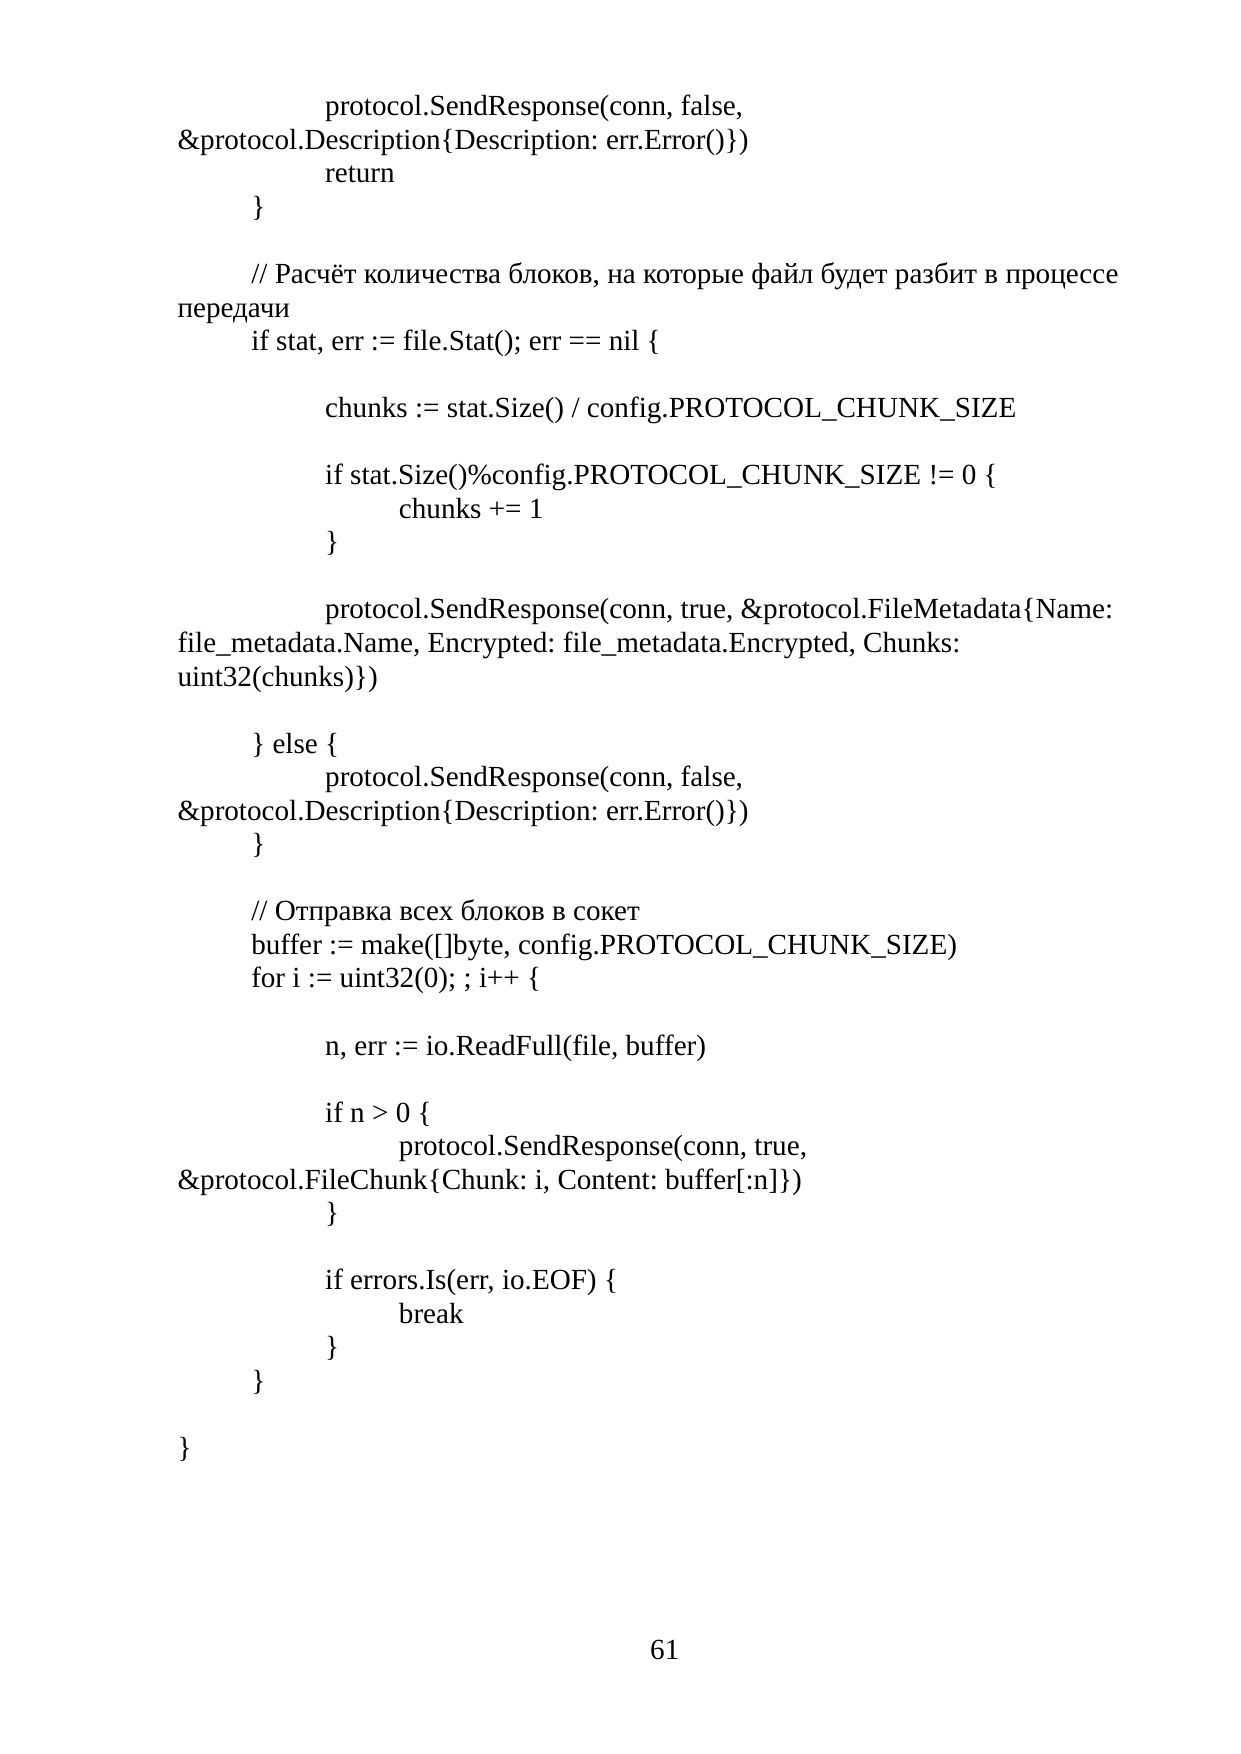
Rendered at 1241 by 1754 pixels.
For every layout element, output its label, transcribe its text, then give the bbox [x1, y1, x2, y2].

text } [177, 1363, 1152, 1397]
text } [177, 826, 1152, 860]
text if stat, err := file.Stat(); err == nil { [177, 323, 1152, 357]
text if stat.Size()%config.PROTOCOL_CHUNK_SIZE != 0 { [177, 457, 1152, 491]
text } [177, 1329, 1152, 1363]
text chunks += 1 [177, 491, 1152, 524]
text // Расчёт количества блоков, на которые файл будет разбит в процессе передачи [177, 256, 1152, 323]
text // Отправка всех блоков в сокет [177, 893, 1152, 927]
text return [177, 156, 1152, 189]
text } [177, 1430, 1152, 1464]
text if errors.Is(err, io.EOF) { [177, 1262, 1152, 1296]
text n, err := io.ReadFull(file, buffer) [177, 1028, 1152, 1061]
text for i := uint32(0); ; i++ { [177, 961, 1152, 994]
text buffer := make([]byte, config.PROTOCOL_CHUNK_SIZE) [177, 927, 1152, 961]
text } else { [177, 726, 1152, 759]
text if n > 0 { [177, 1095, 1152, 1128]
text chunks := stat.Size() / config.PROTOCOL_CHUNK_SIZE [177, 390, 1152, 424]
text break [177, 1296, 1152, 1329]
text protocol.SendResponse(conn, false, &protocol.Description{Description: err.Error()}) [177, 88, 1152, 156]
text } [177, 524, 1152, 558]
text protocol.SendResponse(conn, true, &protocol.FileChunk{Chunk: i, Content: buffer[:n]}) [177, 1128, 1152, 1195]
text } [177, 1195, 1152, 1229]
text } [177, 189, 1152, 223]
text protocol.SendResponse(conn, true, &protocol.FileMetadata{Name: file_metadata.Name, Encrypted: file_metadata.Encrypted, Chunks: uint32(chunks)}) [177, 592, 1152, 692]
text protocol.SendResponse(conn, false, &protocol.Description{Description: err.Error()}) [177, 759, 1152, 826]
